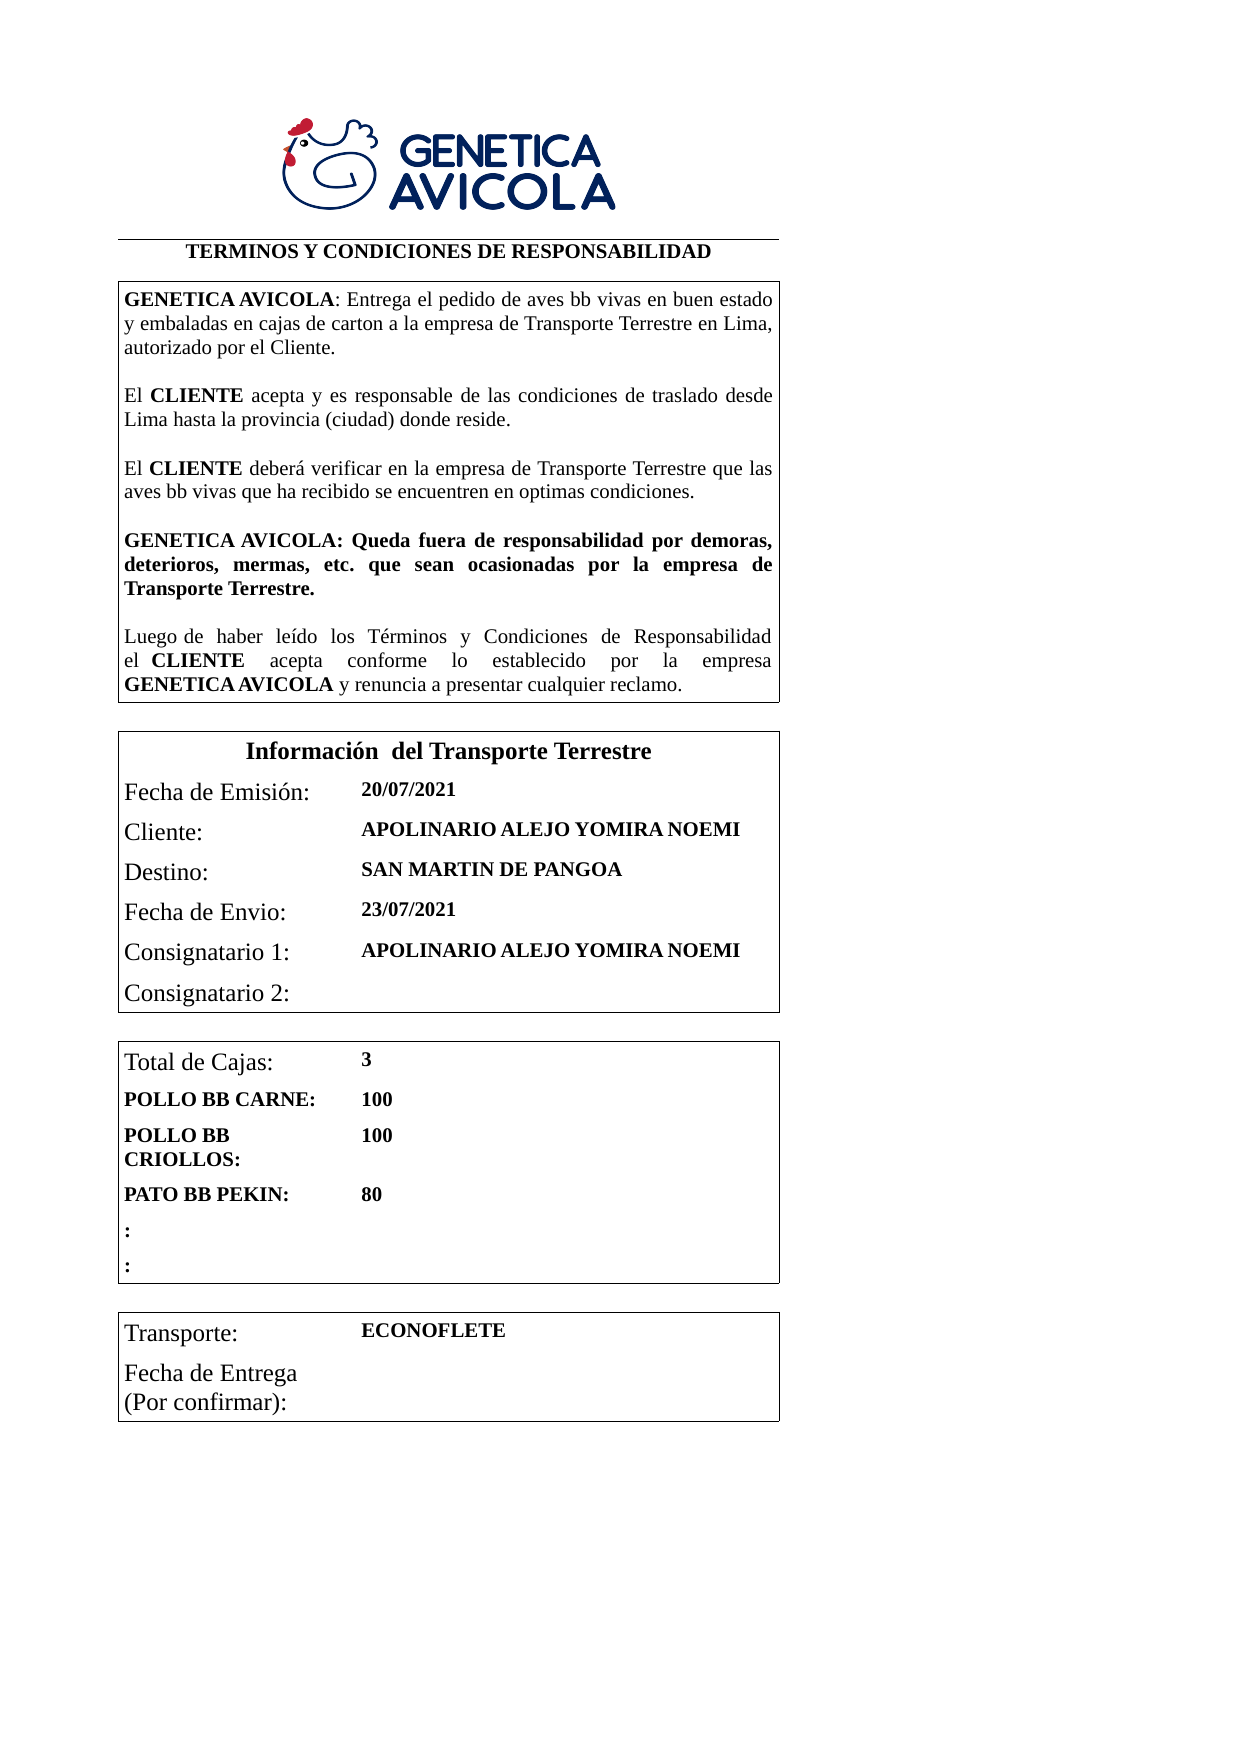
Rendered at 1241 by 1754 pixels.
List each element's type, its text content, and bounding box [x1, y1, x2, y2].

table_cell [356, 1248, 779, 1283]
table_cell Fecha de Entrega (Por confirmar): [119, 1352, 356, 1421]
table_cell 80 [356, 1176, 779, 1212]
table_cell Destino: [119, 851, 356, 892]
table_cell [118, 1284, 356, 1312]
table_cell APOLINARIO ALEJO YOMIRA NOEMI [356, 932, 779, 972]
table_cell [356, 1352, 779, 1421]
table_cell Transporte: [119, 1313, 356, 1352]
picture [282, 118, 616, 210]
table_cell Total de Cajas: [119, 1042, 356, 1081]
table_cell : [119, 1212, 356, 1247]
table_cell [118, 1013, 356, 1041]
table_cell POLLO BB CRIOLLOS: [119, 1117, 356, 1176]
table_cell : [119, 1248, 356, 1283]
table_cell 23/07/2021 [356, 892, 779, 932]
table_cell Fecha de Envio: [119, 892, 356, 932]
table_cell APOLINARIO ALEJO YOMIRA NOEMI [356, 811, 779, 851]
table_header Información del Transporte Terrestre [119, 732, 779, 771]
table_cell SAN MARTIN DE PANGOA [356, 851, 779, 892]
table_cell [356, 1013, 779, 1041]
table_cell 3 [356, 1042, 779, 1081]
table_cell GENETICA AVICOLA: Entrega el pedido de aves bb vivas en buen estado y embaladas en cajas de carton a la empresa de Transporte Terrestre en Lima, autorizado por el Cliente. El CLIENTE acepta y es responsable de las condiciones de traslado desde Lima hasta la provincia (ciudad) donde reside. El CLIENTE deberá verificar en la empresa de Transporte Terrestre que las aves bb vivas que ha recibido se encuentren en optimas condiciones. GENETICA AVICOLA: Queda fuera de responsabilidad por demoras, deterioros, mermas, etc. que sean ocasionadas por la empresa de Transporte Terrestre. Luego de haber leído los Términos y Condiciones de Responsabilidad el CLIENTE acepta conforme lo establecido por la empresa GENETICA AVICOLA y renuncia a presentar cualquier reclamo. [119, 282, 779, 702]
table_cell [356, 1212, 779, 1247]
table_header TERMINOS Y CONDICIONES DE RESPONSABILIDAD [118, 240, 779, 281]
table_cell 20/07/2021 [356, 771, 779, 811]
table_cell Fecha de Emisión: [119, 771, 356, 811]
table_cell ECONOFLETE [356, 1313, 779, 1352]
table_cell Cliente: [119, 811, 356, 851]
table_cell [356, 1284, 779, 1312]
table_cell 100 [356, 1117, 779, 1176]
table_cell 100 [356, 1081, 779, 1117]
table_cell POLLO BB CARNE: [119, 1081, 356, 1117]
table_cell [356, 972, 779, 1012]
table_cell PATO BB PEKIN: [119, 1176, 356, 1212]
table_cell Consignatario 2: [119, 972, 356, 1012]
table_cell Consignatario 1: [119, 932, 356, 972]
